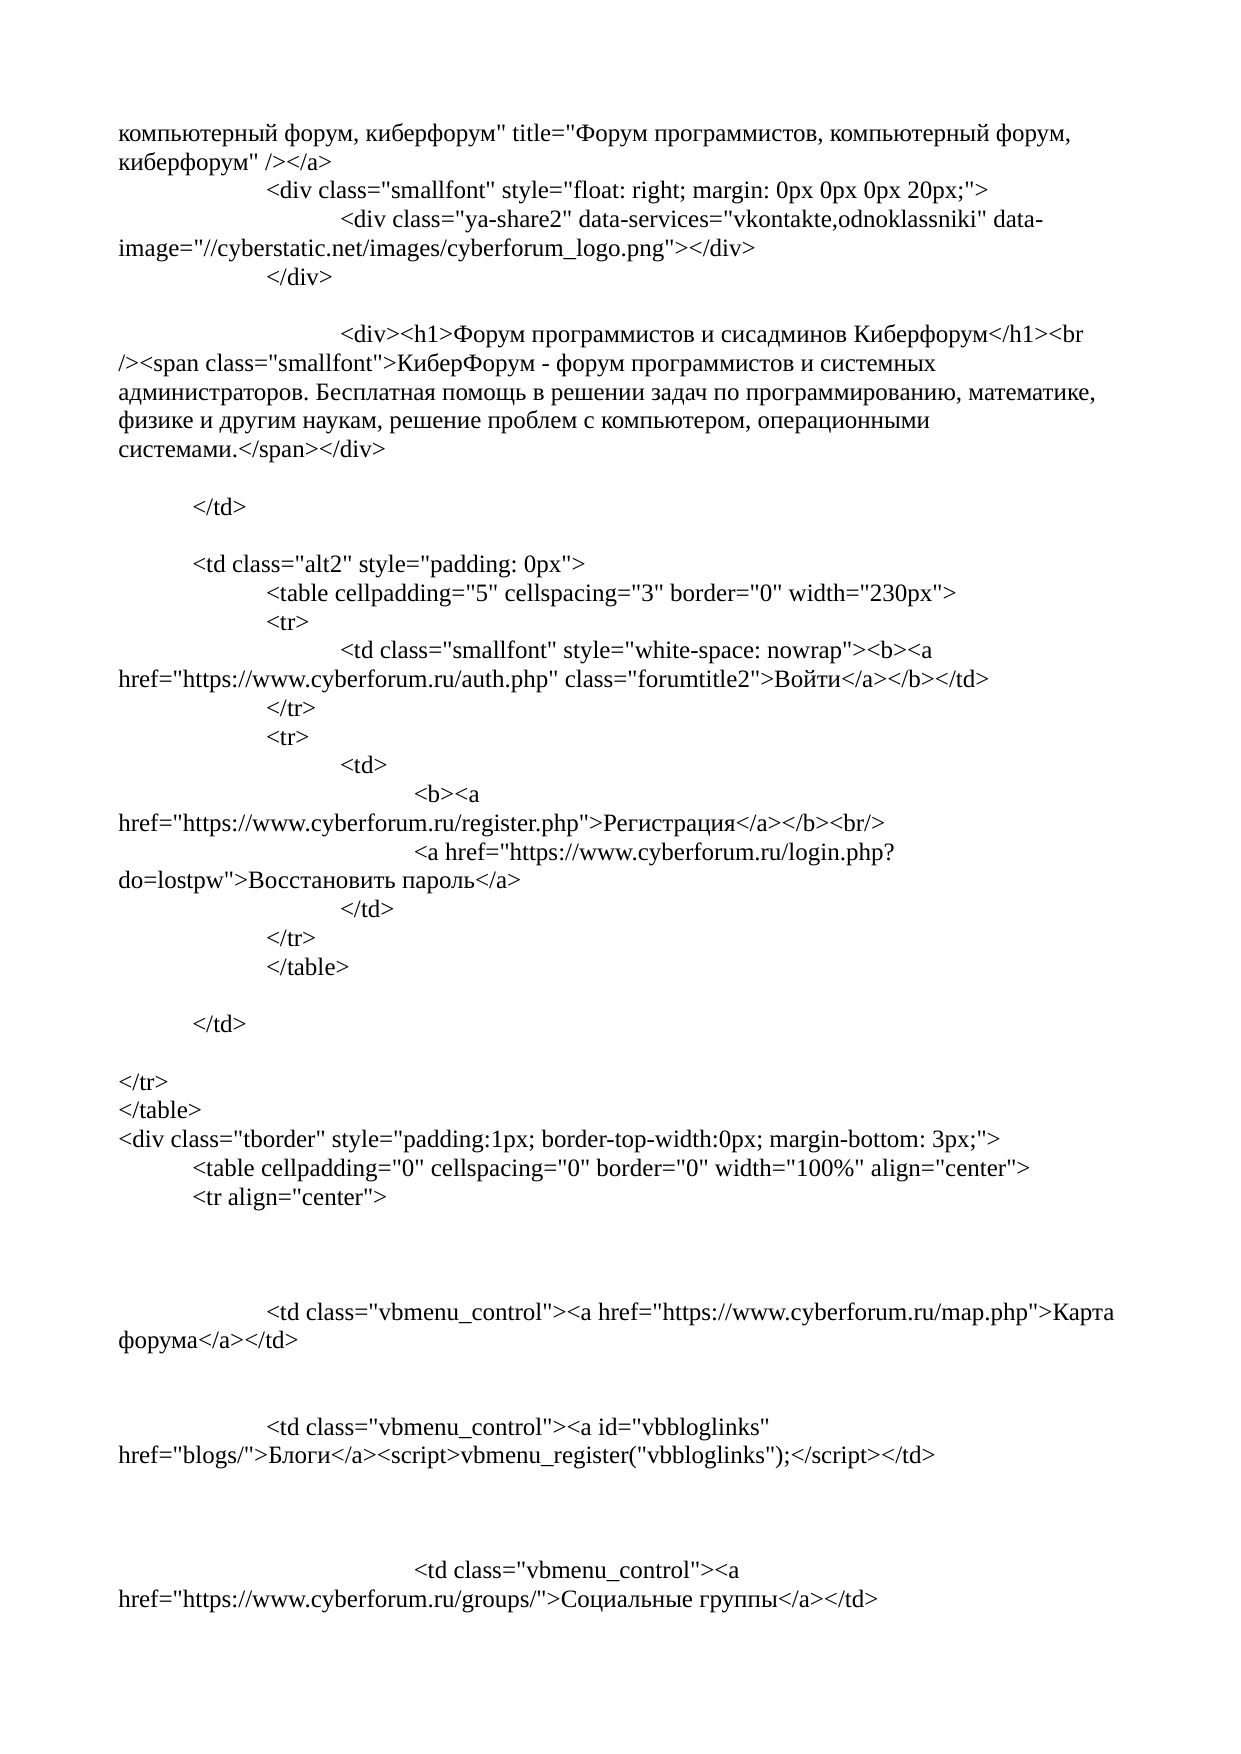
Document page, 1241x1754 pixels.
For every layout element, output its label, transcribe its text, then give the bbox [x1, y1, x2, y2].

text <div class="tborder" style="padding:1px; border-top-width:0px; margin-bottom: 3px;"> [118, 1124, 1122, 1153]
text <td class="vbmenu_control"><a href="https://www.cyberforum.ru/map.php">Карта форума</a></td> [118, 1297, 1122, 1354]
text <a href="https://www.cyberforum.ru/login.php?do=lostpw">Восстановить пароль</a> [118, 837, 1122, 894]
text </td> [118, 492, 1122, 521]
text <b><a href="https://www.cyberforum.ru/register.php">Регистрация</a></b><br/> [118, 779, 1122, 837]
text <td> [118, 751, 1122, 779]
text <tr> [118, 607, 1122, 636]
text <table cellpadding="5" cellspacing="3" border="0" width="230px"> [118, 578, 1122, 607]
text </div> [118, 262, 1122, 291]
text </tr> [118, 693, 1122, 722]
text <td class="smallfont" style="white-space: nowrap"><b><a href="https://www.cyberforum.ru/auth.php" class="forumtitle2">Войти</a></b></td> [118, 636, 1122, 693]
text </table> [118, 1096, 1122, 1124]
text </tr> [118, 923, 1122, 952]
text <tr align="center"> [118, 1182, 1122, 1211]
text <td class="vbmenu_control"><a href="https://www.cyberforum.ru/groups/">Социальные группы</a></td> [118, 1556, 1122, 1613]
text <div class="ya-share2" data-services="vkontakte,odnoklassniki" data-image="//cyberstatic.net/images/cyberforum_logo.png"></div> [118, 204, 1122, 262]
text <td class="alt2" style="padding: 0px"> [118, 549, 1122, 578]
text </td> [118, 894, 1122, 923]
text <div><h1>Форум программистов и сисадминов Киберфорум</h1><br /><span class="smallfont">КиберФорум - форум программистов и системных администраторов. Бесплатная помощь в решении задач по программированию, математике, физике и другим наукам, решение проблем с компьютером, операционными системами.</span></div> [118, 319, 1122, 463]
text <table cellpadding="0" cellspacing="0" border="0" width="100%" align="center"> [118, 1153, 1122, 1182]
text </table> [118, 952, 1122, 981]
text <tr> [118, 722, 1122, 751]
text <td class="vbmenu_control"><a id="vbbloglinks" href="blogs/">Блоги</a><script>vbmenu_register("vbbloglinks");</script></td> [118, 1412, 1122, 1469]
text <div class="smallfont" style="float: right; margin: 0px 0px 0px 20px;"> [118, 176, 1122, 204]
text компьютерный форум, киберфорум" title="Форум программистов, компьютерный форум, киберфорум" /></a> [118, 118, 1122, 176]
text </td> [118, 1009, 1122, 1038]
text </tr> [118, 1067, 1122, 1096]
